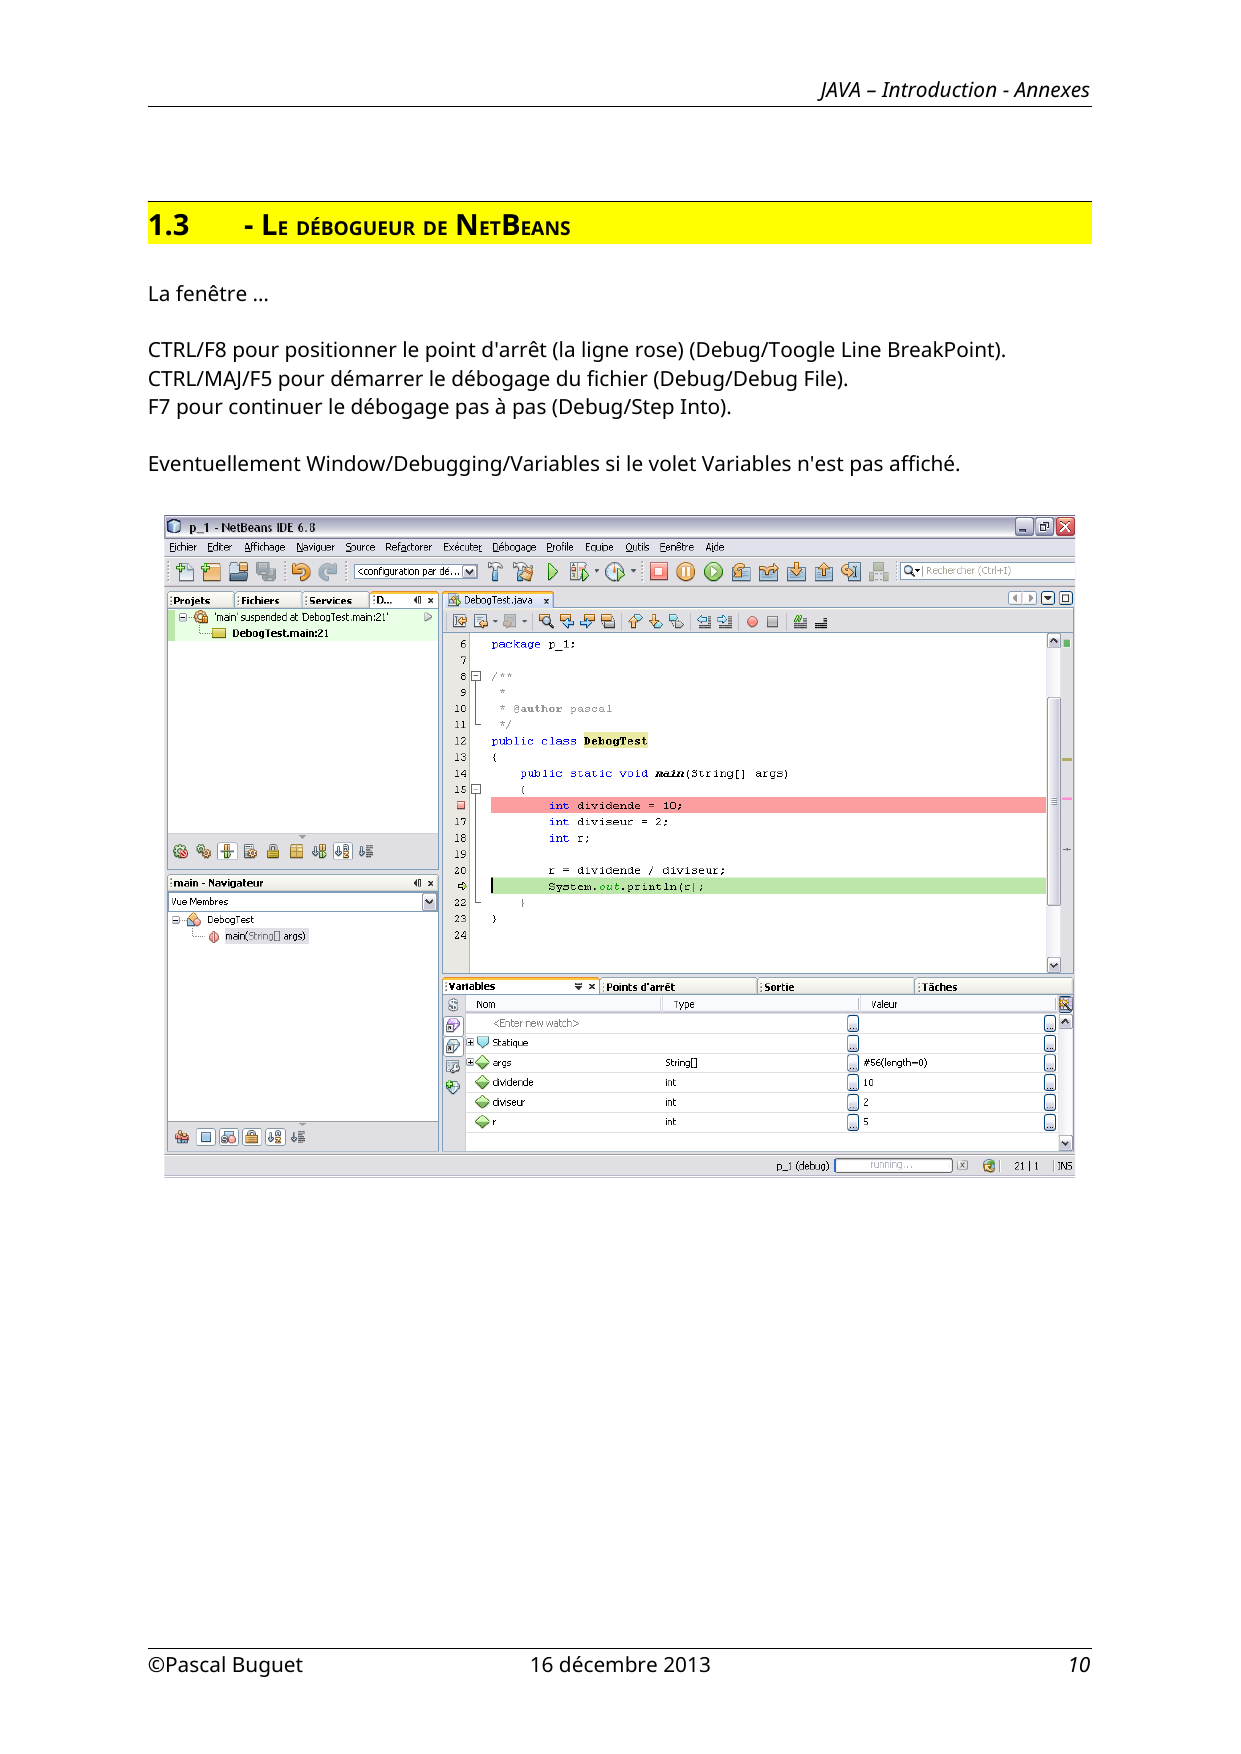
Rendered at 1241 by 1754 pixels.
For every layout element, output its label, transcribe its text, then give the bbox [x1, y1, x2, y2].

text CTRL/F8 pour positionner le point d'arrêt (la ligne rose) (Debug/Toogle Line BreakPoint). [148, 336, 1092, 364]
subtitle - Le débogueur de NetBeans [148, 202, 1092, 244]
text CTRL/MAJ/F5 pour démarrer le débogage du fichier (Debug/Debug File). [148, 364, 1092, 392]
text La fenêtre … [148, 279, 1092, 307]
text Eventuellement Window/Debugging/Variables si le volet Variables n'est pas affiché. [148, 449, 1092, 478]
picture [164, 515, 1075, 1178]
text F7 pour continuer le débogage pas à pas (Debug/Step Into). [148, 392, 1092, 421]
